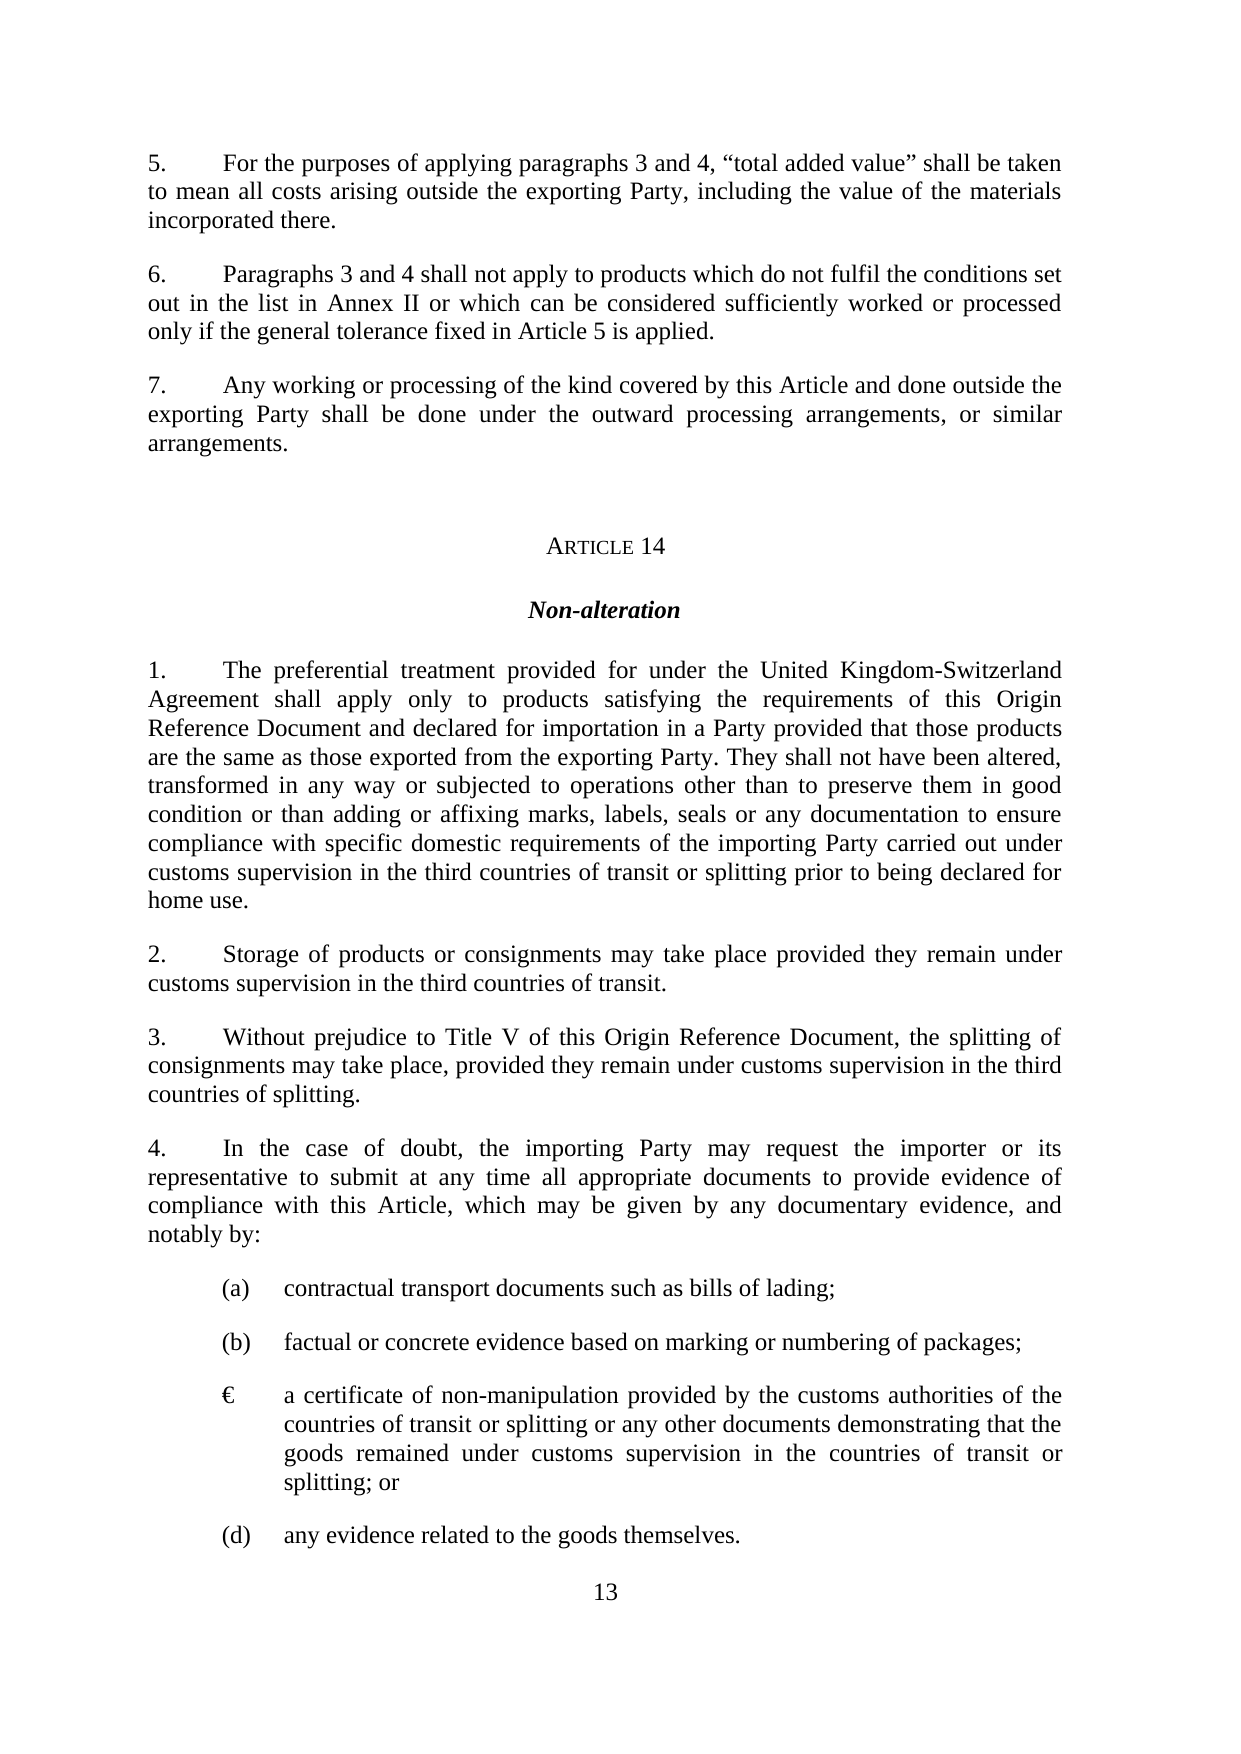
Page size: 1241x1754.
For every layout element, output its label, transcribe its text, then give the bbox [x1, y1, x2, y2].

list 1. The preferential treatment provided for under the United Kingdom-Switzerland Agreement shall apply only to products satisfying the requirements of this Origin Reference Document and declared for importation in a Party provided that those products are the same as those exported from the exporting Party. They shall not have been altered, transformed in any way or subjected to operations other than to preserve them in good condition or than adding or affixing marks, labels, seals or any documentation to ensure compliance with specific domestic requirements of the importing Party carried out under customs supervision in the third countries of transit or splitting prior to being declared for home use. [148, 655, 1063, 914]
list 5. For the purposes of applying paragraphs 3 and 4, “total added value” shall be taken to mean all costs arising outside the exporting Party, including the value of the materials incorporated there. [148, 148, 1063, 234]
list (a) contractual transport documents such as bills of lading; [222, 1273, 1063, 1302]
list (b) factual or concrete evidence based on marking or numbering of packages; [222, 1327, 1063, 1356]
list 2. Storage of products or consignments may take place provided they remain under customs supervision in the third countries of transit. [148, 939, 1063, 997]
text Non-alteration [148, 595, 1063, 624]
list € a certificate of non-manipulation provided by the customs authorities of the countries of transit or splitting or any other documents demonstrating that the goods remained under customs supervision in the countries of transit or splitting; or [222, 1381, 1063, 1496]
list 3. Without prejudice to Title V of this Origin Reference Document, the splitting of consignments may take place, provided they remain under customs supervision in the third countries of splitting. [148, 1022, 1063, 1108]
text Article 14 [148, 531, 1063, 560]
list 4. In the case of doubt, the importing Party may request the importer or its representative to submit at any time all appropriate documents to provide evidence of compliance with this Article, which may be given by any documentary evidence, and notably by: [148, 1133, 1063, 1248]
list 6. Paragraphs 3 and 4 shall not apply to products which do not fulfil the conditions set out in the list in Annex II or which can be considered sufficiently worked or processed only if the general tolerance fixed in Article 5 is applied. [148, 259, 1063, 345]
list (d) any evidence related to the goods themselves. [222, 1521, 1063, 1549]
list 7. Any working or processing of the kind covered by this Article and done outside the exporting Party shall be done under the outward processing arrangements, or similar arrangements. [148, 370, 1063, 456]
